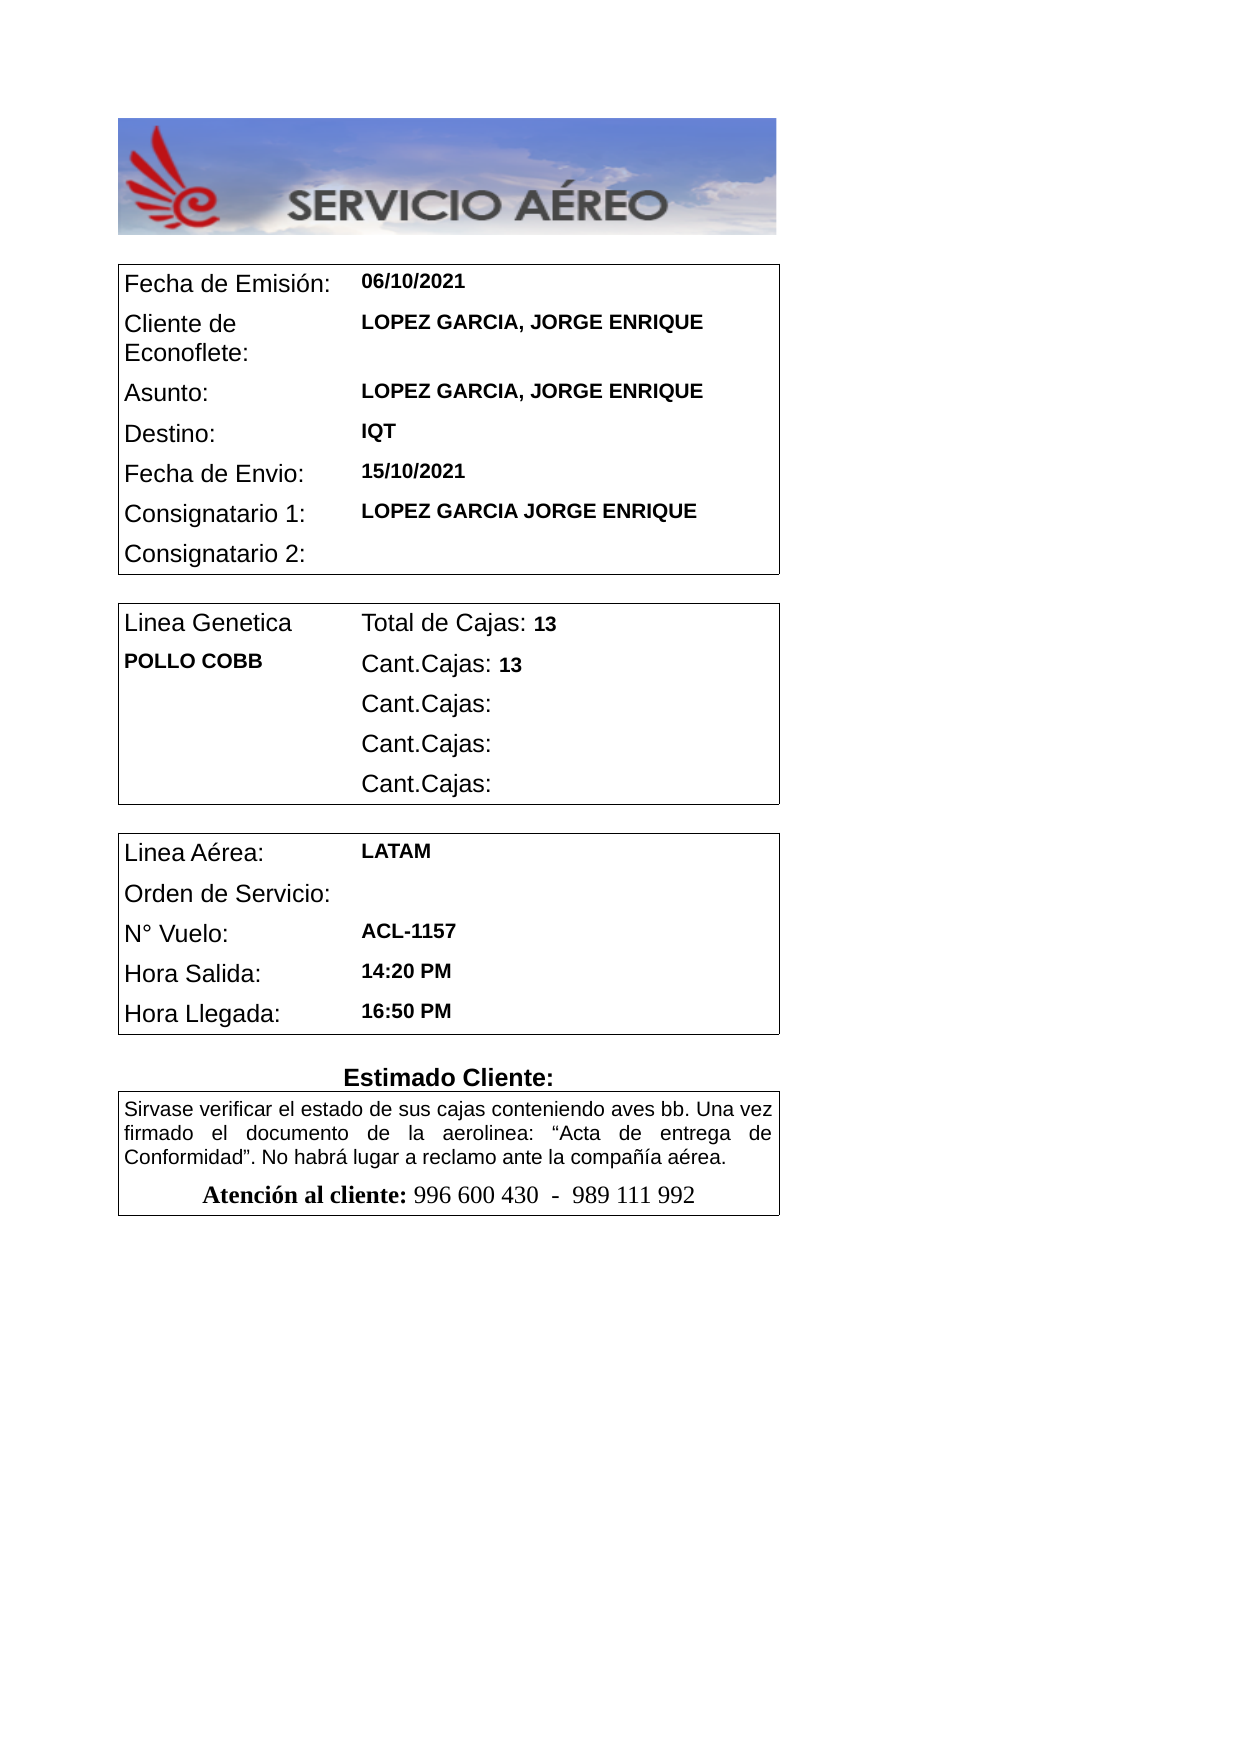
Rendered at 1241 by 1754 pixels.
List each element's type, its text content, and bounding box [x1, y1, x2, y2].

table_cell [119, 723, 356, 763]
table_cell [356, 534, 779, 574]
table_cell 15/10/2021 [356, 453, 779, 493]
table_cell Hora Llegada: [119, 994, 356, 1034]
table_cell Cant.Cajas: [356, 764, 779, 804]
table_cell Fecha de Envio: [119, 453, 356, 493]
table_cell IQT [356, 413, 779, 453]
table_cell 16:50 PM [356, 994, 779, 1034]
table_cell Destino: [119, 413, 356, 453]
table_cell Sirvase verificar el estado de sus cajas conteniendo aves bb. Una vez firmado el documento de la aerolinea: “Acta de entrega de Conformidad”. No habrá lugar a reclamo ante la compañía aérea. [119, 1092, 779, 1175]
table_cell Cant.Cajas: [356, 723, 779, 763]
table_cell [356, 805, 779, 833]
table_cell LOPEZ GARCIA, JORGE ENRIQUE [356, 304, 779, 373]
table_cell [119, 683, 356, 723]
table_cell Cant.Cajas: 13 [356, 643, 779, 683]
table_cell Consignatario 2: [119, 534, 356, 574]
table_cell Total de Cajas: 13 [356, 604, 779, 643]
table_cell 14:20 PM [356, 953, 779, 993]
table_cell [356, 873, 779, 913]
table_cell LATAM [356, 834, 779, 873]
table_header Fecha de Emisión: [119, 265, 356, 304]
table_cell [119, 764, 356, 804]
table_cell Asunto: [119, 373, 356, 413]
table_cell Estimado Cliente: [118, 1035, 779, 1091]
table_cell ACL-1157 [356, 913, 779, 953]
table_cell Cliente de Econoflete: [119, 304, 356, 373]
table_cell Atención al cliente: 996 600 430 - 989 111 992 [119, 1175, 779, 1215]
table_cell [356, 575, 779, 603]
table_cell Linea Aérea: [119, 834, 356, 873]
table_cell Cant.Cajas: [356, 683, 779, 723]
table_header 06/10/2021 [356, 265, 779, 304]
table_cell POLLO COBB [119, 643, 356, 683]
table_cell [118, 805, 356, 833]
table_cell LOPEZ GARCIA, JORGE ENRIQUE [356, 373, 779, 413]
table_cell N° Vuelo: [119, 913, 356, 953]
table_cell [118, 575, 356, 603]
table_cell Orden de Servicio: [119, 873, 356, 913]
table_cell LOPEZ GARCIA JORGE ENRIQUE [356, 493, 779, 533]
table_cell Consignatario 1: [119, 493, 356, 533]
table_cell Hora Salida: [119, 953, 356, 993]
picture [118, 118, 777, 235]
table_cell Linea Genetica [119, 604, 356, 643]
